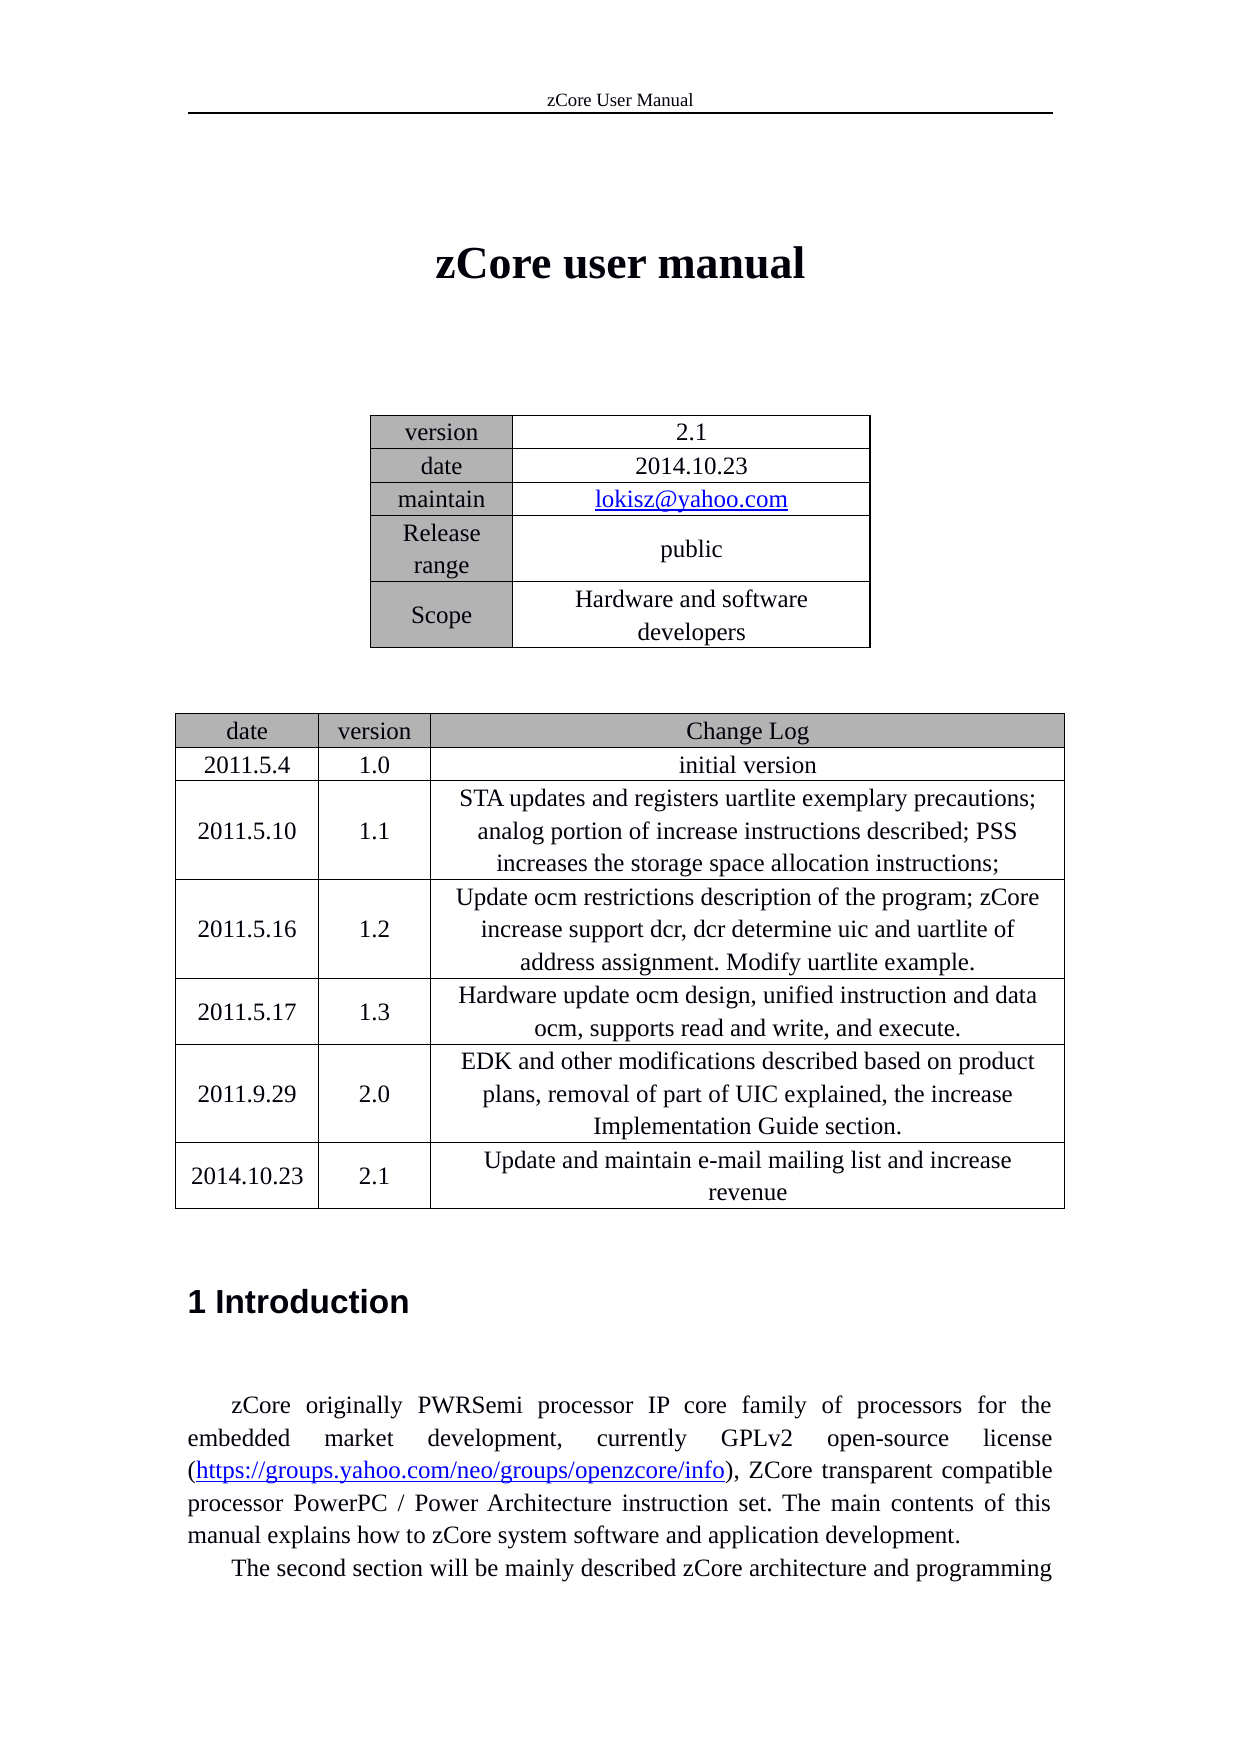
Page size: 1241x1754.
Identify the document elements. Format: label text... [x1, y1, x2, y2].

table_cell Release range [371, 516, 512, 581]
table_cell Update ocm restrictions description of the program; zCore increase support dcr, dcr determine uic and uartlite of address assignment. Modify uartlite example. [431, 880, 1064, 977]
text The second section will be mainly described zCore architecture and programming [187, 1551, 1053, 1584]
table_cell 1.2 [319, 880, 430, 977]
subtitle 1 Introduction [187, 1269, 1053, 1334]
table_cell maintain [371, 483, 512, 515]
table_cell 2.0 [319, 1045, 430, 1142]
table_cell EDK and other modifications described based on product plans, removal of part of UIC explained, the increase Implementation Guide section. [431, 1045, 1064, 1142]
table_cell 2011.9.29 [176, 1045, 318, 1142]
table_cell 2011.5.10 [176, 781, 318, 879]
table_cell 2011.5.17 [176, 979, 318, 1043]
table_cell lokisz@yahoo.com [513, 483, 869, 515]
table_header date [176, 714, 318, 747]
table_cell Update and maintain e-mail mailing list and increase revenue [431, 1143, 1064, 1208]
table_header Change Log [431, 714, 1064, 747]
table_cell public [513, 516, 869, 581]
text zCore originally PWRSemi processor IP core family of processors for the embedded market development, currently GPLv2 open-source license (https://groups.yahoo.com/neo/groups/openzcore/info), ZCore transparent compatible processor PowerPC / Power Architecture instruction set. The main contents of this manual explains how to zCore system software and application development. [187, 1389, 1053, 1551]
table_cell STA updates and registers uartlite exemplary precautions; analog portion of increase instructions described; PSS increases the storage space allocation instructions; [431, 781, 1064, 879]
table_cell initial version [431, 748, 1064, 780]
table_cell Hardware update ocm design, unified instruction and data ocm, supports read and write, and execute. [431, 979, 1064, 1043]
table_header version [319, 714, 430, 747]
table_header version [371, 416, 512, 448]
table_cell 2014.10.23 [513, 449, 869, 482]
table_cell Scope [371, 582, 512, 647]
table_cell 1.3 [319, 979, 430, 1043]
table_cell date [371, 449, 512, 482]
table_cell 1.1 [319, 781, 430, 879]
table_cell 2011.5.16 [176, 880, 318, 977]
table_cell Hardware and software developers [513, 582, 869, 647]
table_cell 2.1 [319, 1143, 430, 1208]
table_cell 1.0 [319, 748, 430, 780]
subtitle zCore user manual [187, 230, 1053, 295]
table_cell 2011.5.4 [176, 748, 318, 780]
table_header 2.1 [513, 416, 869, 448]
table_cell 2014.10.23 [176, 1143, 318, 1208]
